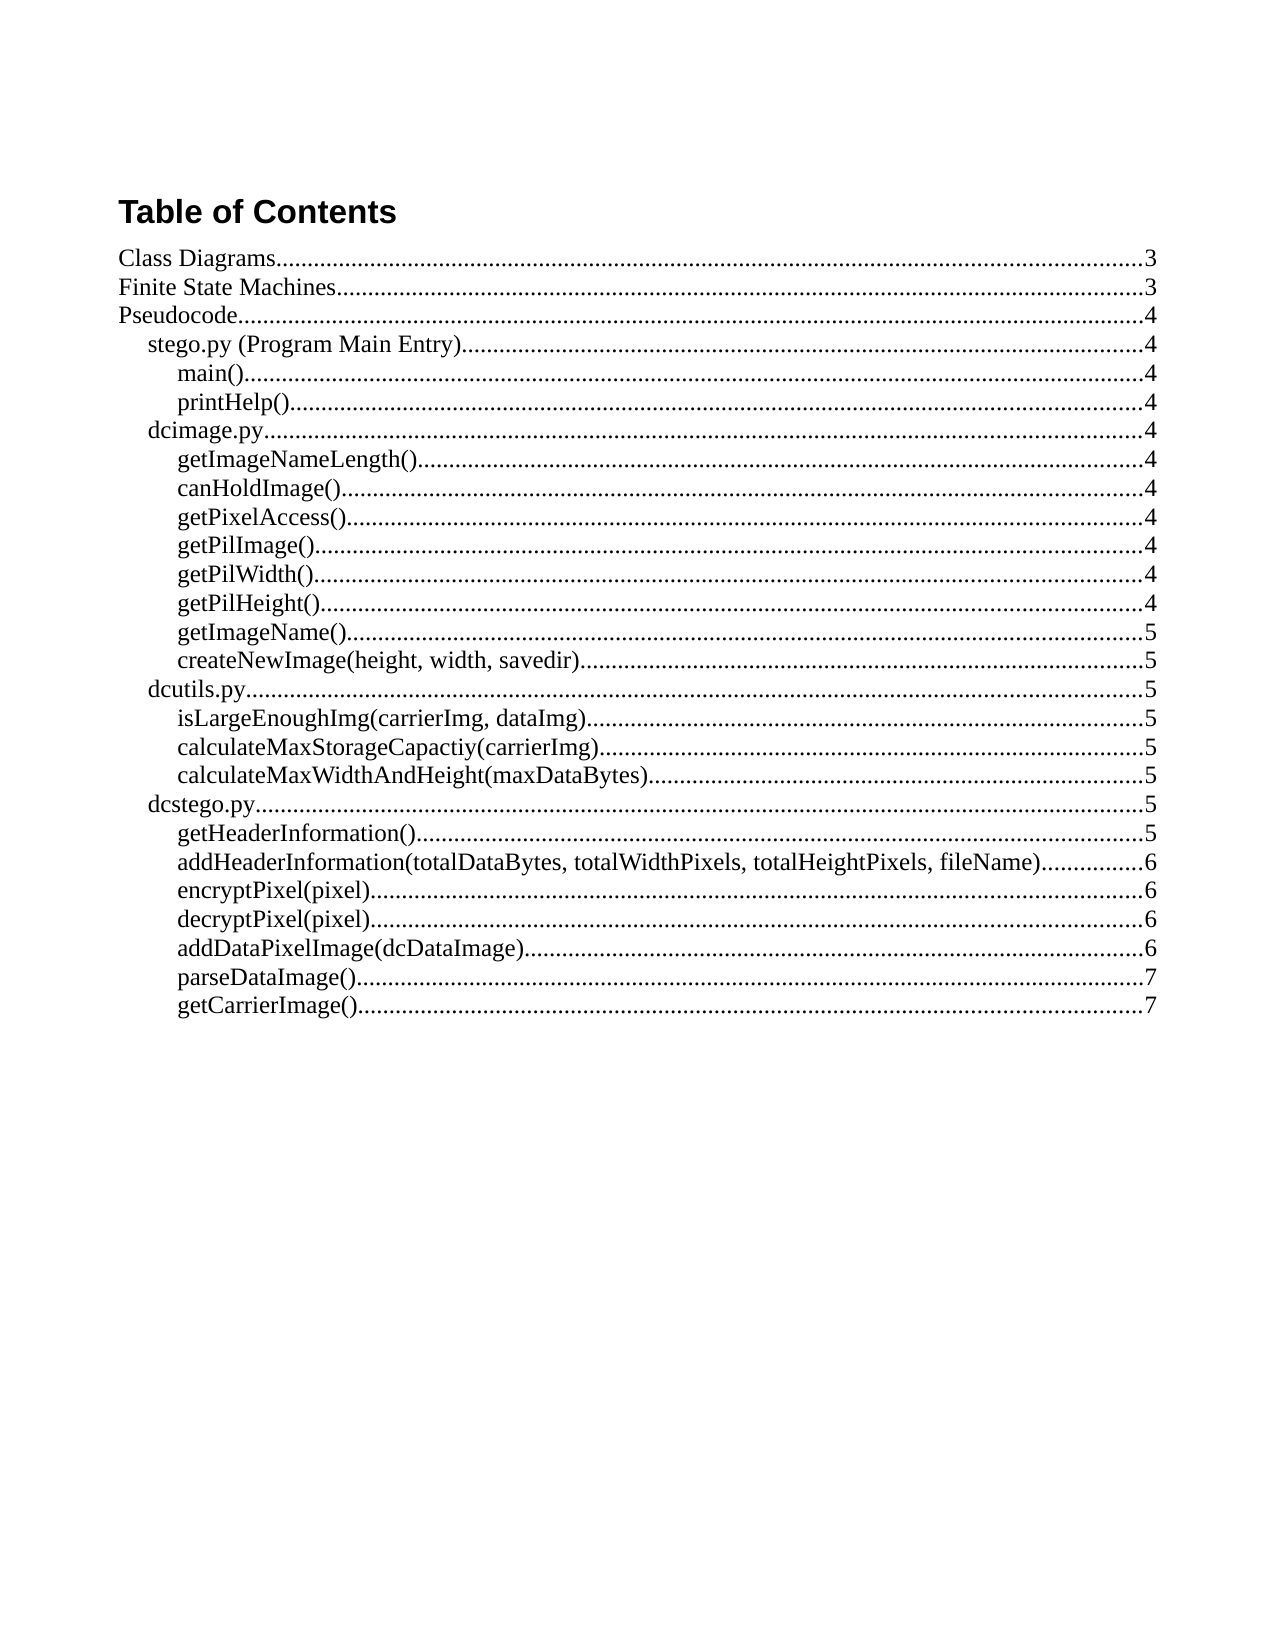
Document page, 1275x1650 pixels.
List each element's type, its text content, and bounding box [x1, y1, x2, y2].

text createNewImage(height, width, savedir) 5 [177, 646, 1157, 674]
text getPilWidth() 4 [177, 559, 1157, 588]
text getPixelAccess() 4 [177, 502, 1157, 531]
text getImageName() 5 [177, 617, 1157, 646]
text getCarrierImage() 7 [177, 991, 1157, 1019]
text dcutils.py 5 [148, 674, 1157, 703]
text isLargeEnoughImg(carrierImg, dataImg) 5 [177, 703, 1157, 732]
text Pseudocode 4 [118, 301, 1157, 329]
text getPilImage() 4 [177, 531, 1157, 559]
text calculateMaxStorageCapactiy(carrierImg) 5 [177, 732, 1157, 761]
text calculateMaxWidthAndHeight(maxDataBytes) 5 [177, 761, 1157, 789]
text stego.py (Program Main Entry) 4 [148, 329, 1157, 358]
text main() 4 [177, 358, 1157, 387]
text parseDataImage() 7 [177, 962, 1157, 991]
text Finite State Machines 3 [118, 272, 1157, 301]
text dcimage.py 4 [148, 416, 1157, 444]
text addDataPixelImage(dcDataImage) 6 [177, 933, 1157, 962]
text getPilHeight() 4 [177, 588, 1157, 617]
text getImageNameLength() 4 [177, 444, 1157, 473]
subtitle Table of Contents [118, 192, 1157, 231]
text canHoldImage() 4 [177, 473, 1157, 502]
text printHelp() 4 [177, 387, 1157, 416]
text decryptPixel(pixel) 6 [177, 904, 1157, 933]
text Class Diagrams 3 [118, 243, 1157, 272]
text dcstego.py 5 [148, 789, 1157, 818]
text encryptPixel(pixel) 6 [177, 876, 1157, 904]
text getHeaderInformation() 5 [177, 818, 1157, 847]
text addHeaderInformation(totalDataBytes, totalWidthPixels, totalHeightPixels, fileName) 6 [177, 847, 1157, 876]
